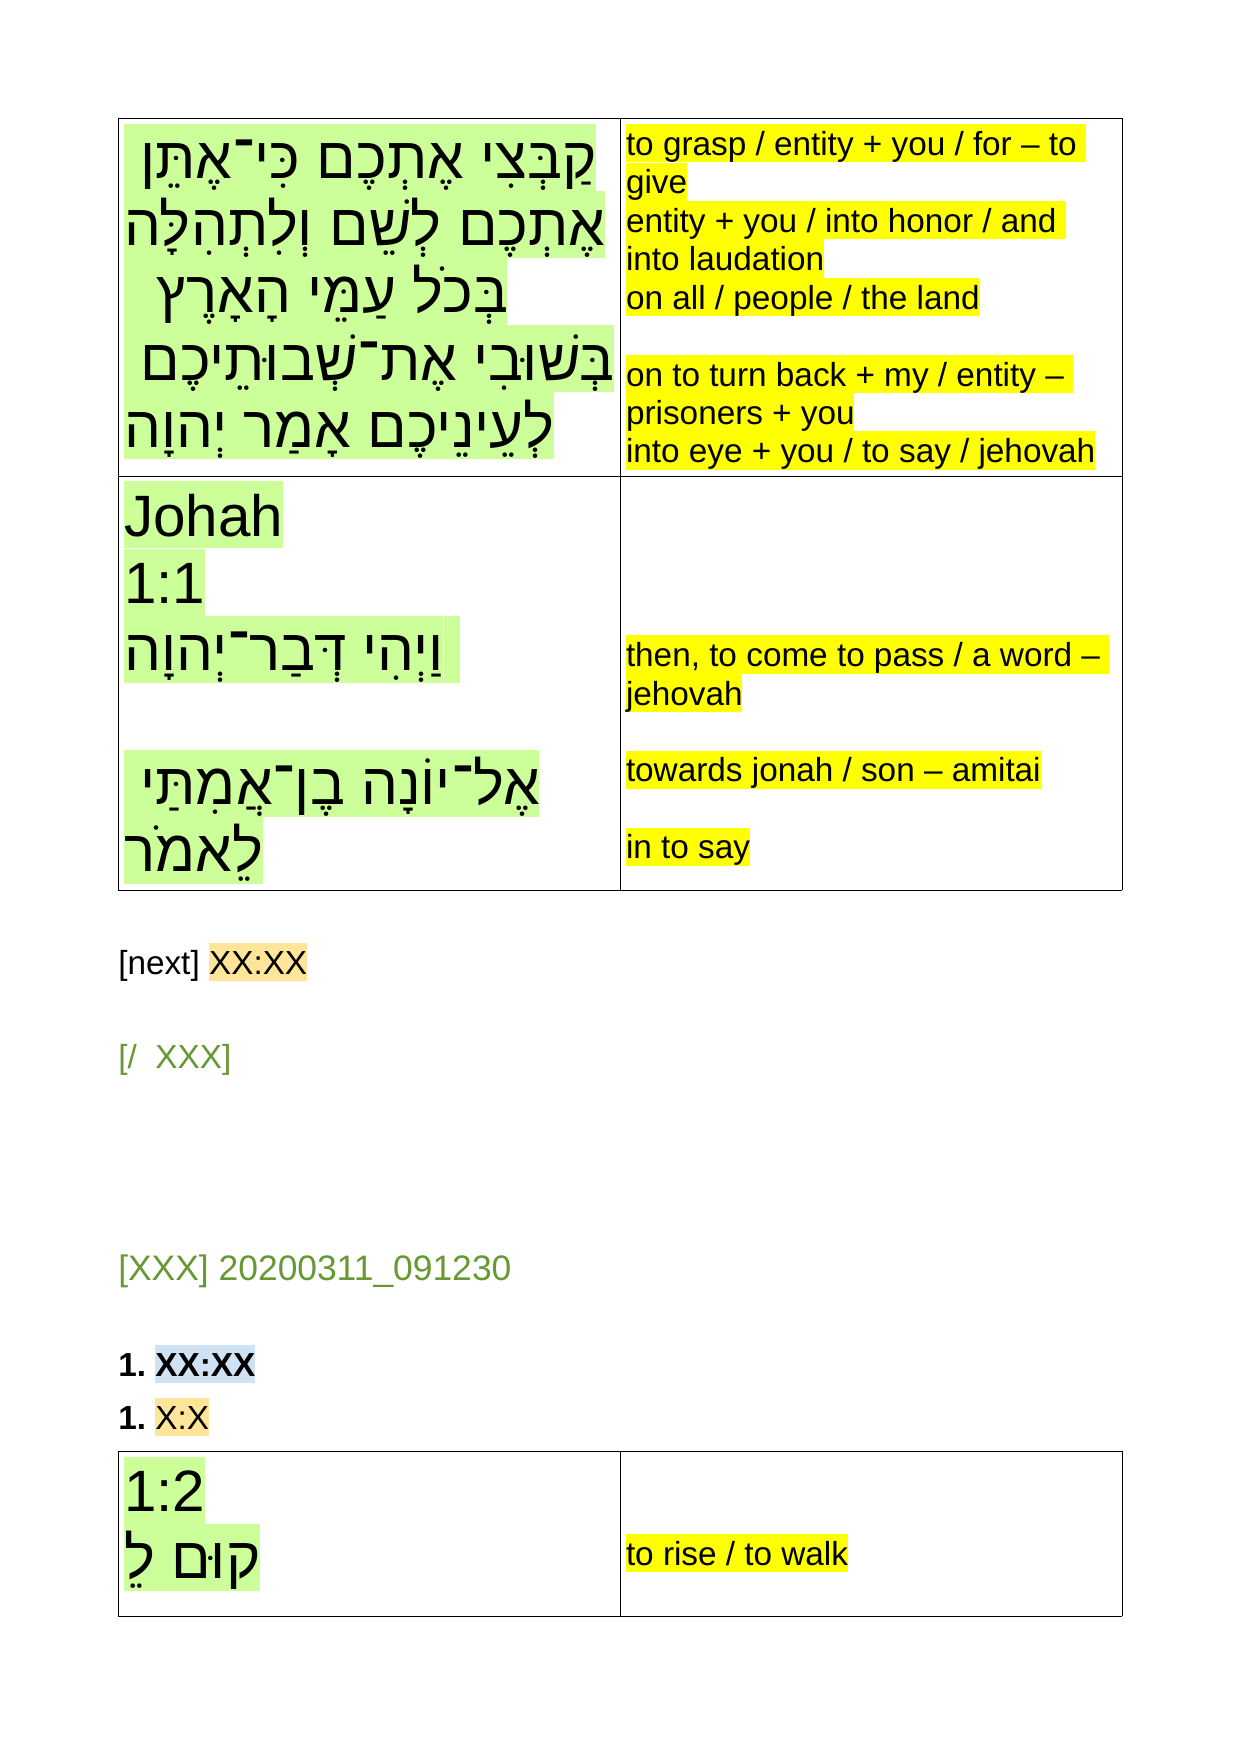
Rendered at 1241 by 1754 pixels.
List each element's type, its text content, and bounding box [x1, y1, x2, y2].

table_cell Johah 1:1 וַיְהִי דְּבַר־יְהוָה אֶל־יוֹנָה בֶן־אֲמִתַּי לֵאמֹר [119, 477, 620, 890]
table_cell then, to come to pass / a word – jehovah towards jonah / son – amitai in to say [621, 477, 1122, 890]
table_cell 3:20 בָּעֵת הַהִיא אָבִיא אֶתְכֶם וּבָעֵת קַבְּצִי אֶתְכֶם כִּי־אֶתֵּן אֶתְכֶם לְשֵׁם וְלִתְהִלָּה בְּכֹל עַמֵּי הָאָרֶץ בְּשׁוּבִי אֶת־שְׁבוּתֵיכֶם לְעֵינֵיכֶם אָמַר יְהוָה [119, 119, 620, 476]
table_header 1:2 קוּם לֵ # אֶל־נִינְוֵה הָעִיר הַגְּדוֹלָה וּקְרָא עָלֶיהָ כִּי־עָלְתָה רָעָתָם לְפָנָי [119, 1452, 620, 1616]
text 1. XX:XX [118, 1345, 1122, 1383]
table_header to rise / to walk [621, 1452, 1122, 1616]
text [XXX] 20200311_091230 [118, 1247, 1122, 1288]
table_cell to grasp / entity + you / for – to give entity + you / into honor / and into laudation on all / people / the land on to turn back + my / entity – prisoners + you into eye + you / to say / jehovah [621, 119, 1122, 476]
text [next] XX:XX [118, 943, 1122, 981]
text 1. X:X [118, 1398, 1122, 1436]
text [/ XXX] [118, 1037, 1122, 1076]
